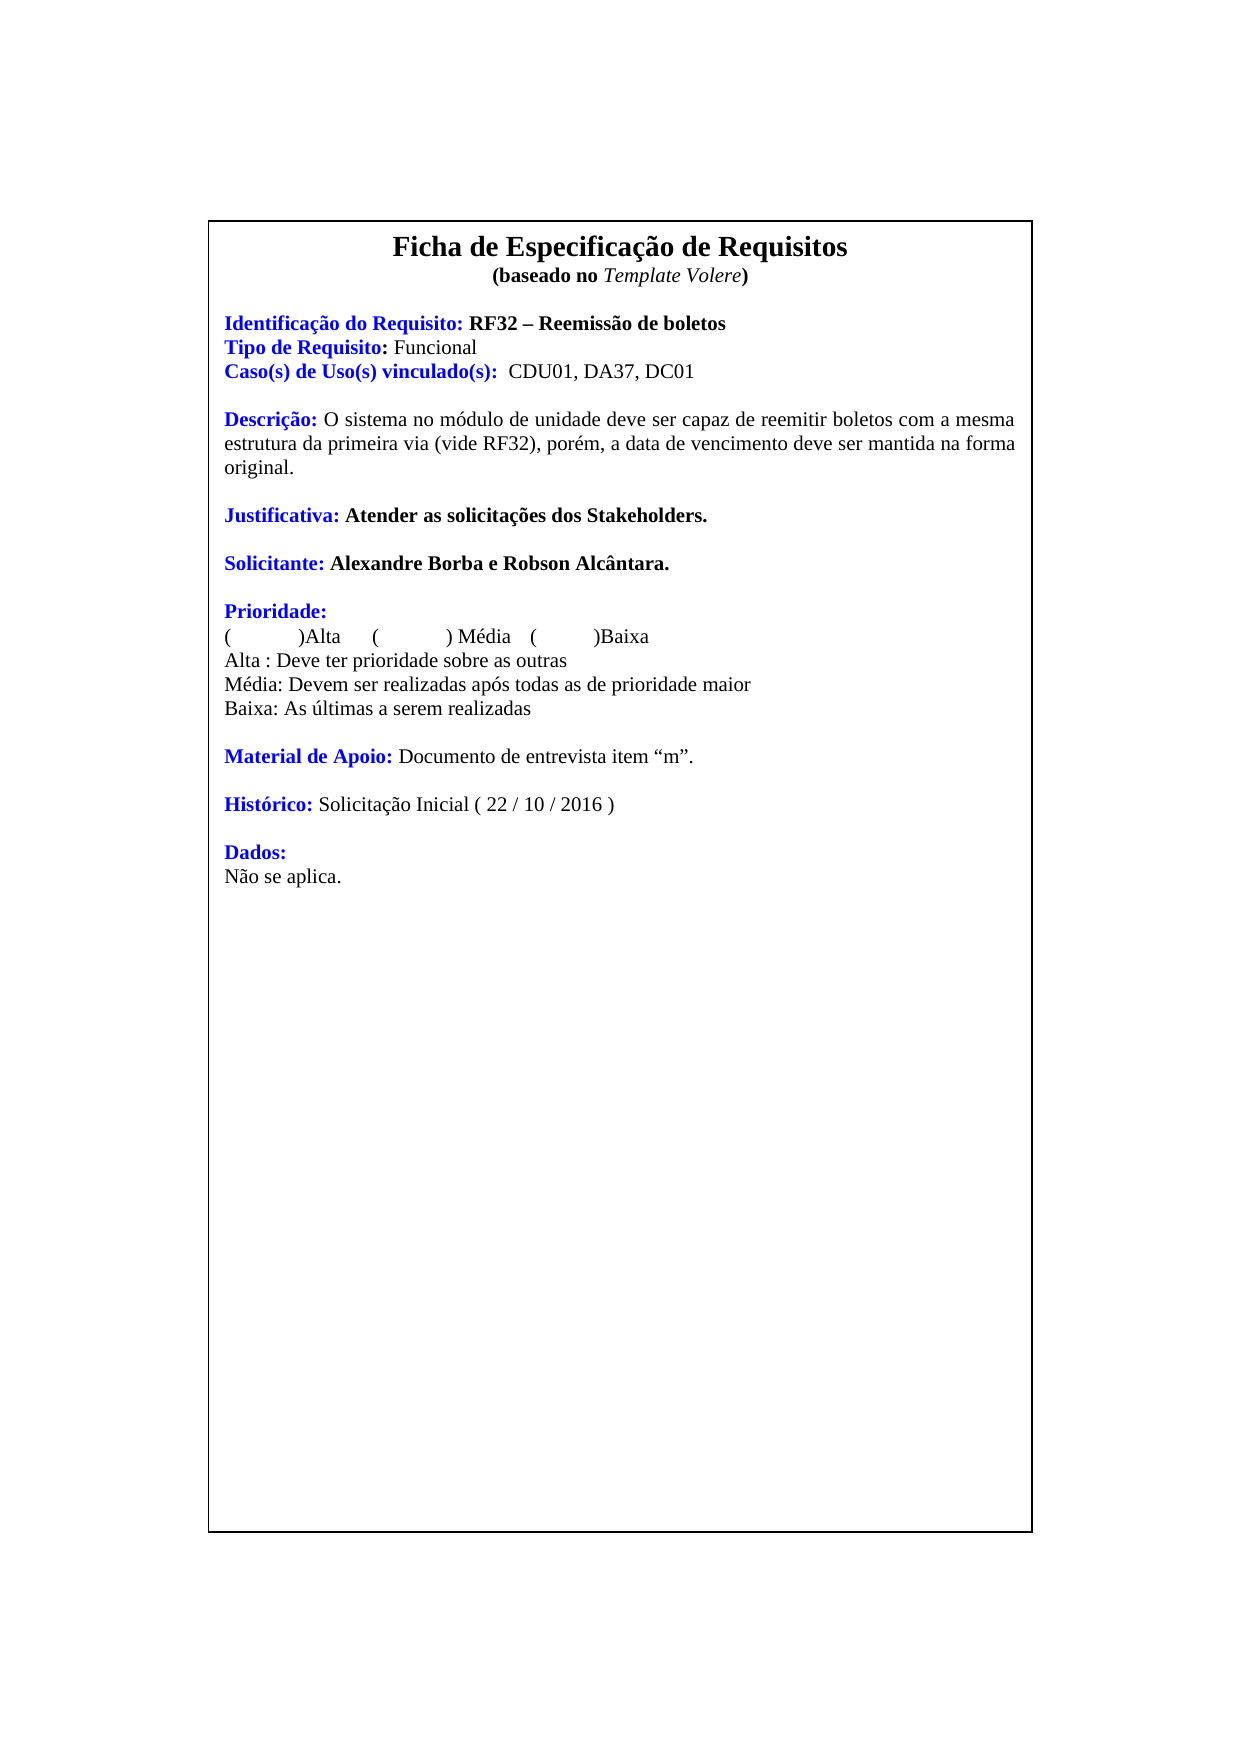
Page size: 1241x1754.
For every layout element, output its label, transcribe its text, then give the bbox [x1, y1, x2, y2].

text Não se aplica. [224, 864, 1016, 888]
text (baseado no Template Volere) [224, 263, 1016, 287]
text Média: Devem ser realizadas após todas as de prioridade maior [224, 672, 1016, 696]
text Tipo de Requisito: Funcional [224, 335, 1016, 359]
text Descrição: O sistema no módulo de unidade deve ser capaz de reemitir boletos com a mesma estrutura da primeira via (vide RF32), porém, a data de vencimento deve ser mantida na forma original. [224, 407, 1016, 479]
text ( )Alta ( ) Média ( )Baixa [224, 623, 1016, 648]
text Material de Apoio: Documento de entrevista item “m”. [224, 744, 1016, 768]
text Dados: [224, 840, 1016, 864]
text Ficha de Especificação de Requisitos [224, 229, 1016, 263]
text Alta : Deve ter prioridade sobre as outras [224, 648, 1016, 672]
text Justificativa: Atender as solicitações dos Stakeholders. [224, 503, 1016, 527]
text Caso(s) de Uso(s) vinculado(s): CDU01, DA37, DC01 [224, 359, 1016, 383]
text Identificação do Requisito: RF32 – Reemissão de boletos [224, 311, 1016, 335]
text Prioridade: [224, 599, 1016, 623]
text Baixa: As últimas a serem realizadas [224, 696, 1016, 720]
text Histórico: Solicitação Inicial ( 22 / 10 / 2016 ) [224, 792, 1016, 816]
text Solicitante: Alexandre Borba e Robson Alcântara. [224, 551, 1016, 575]
